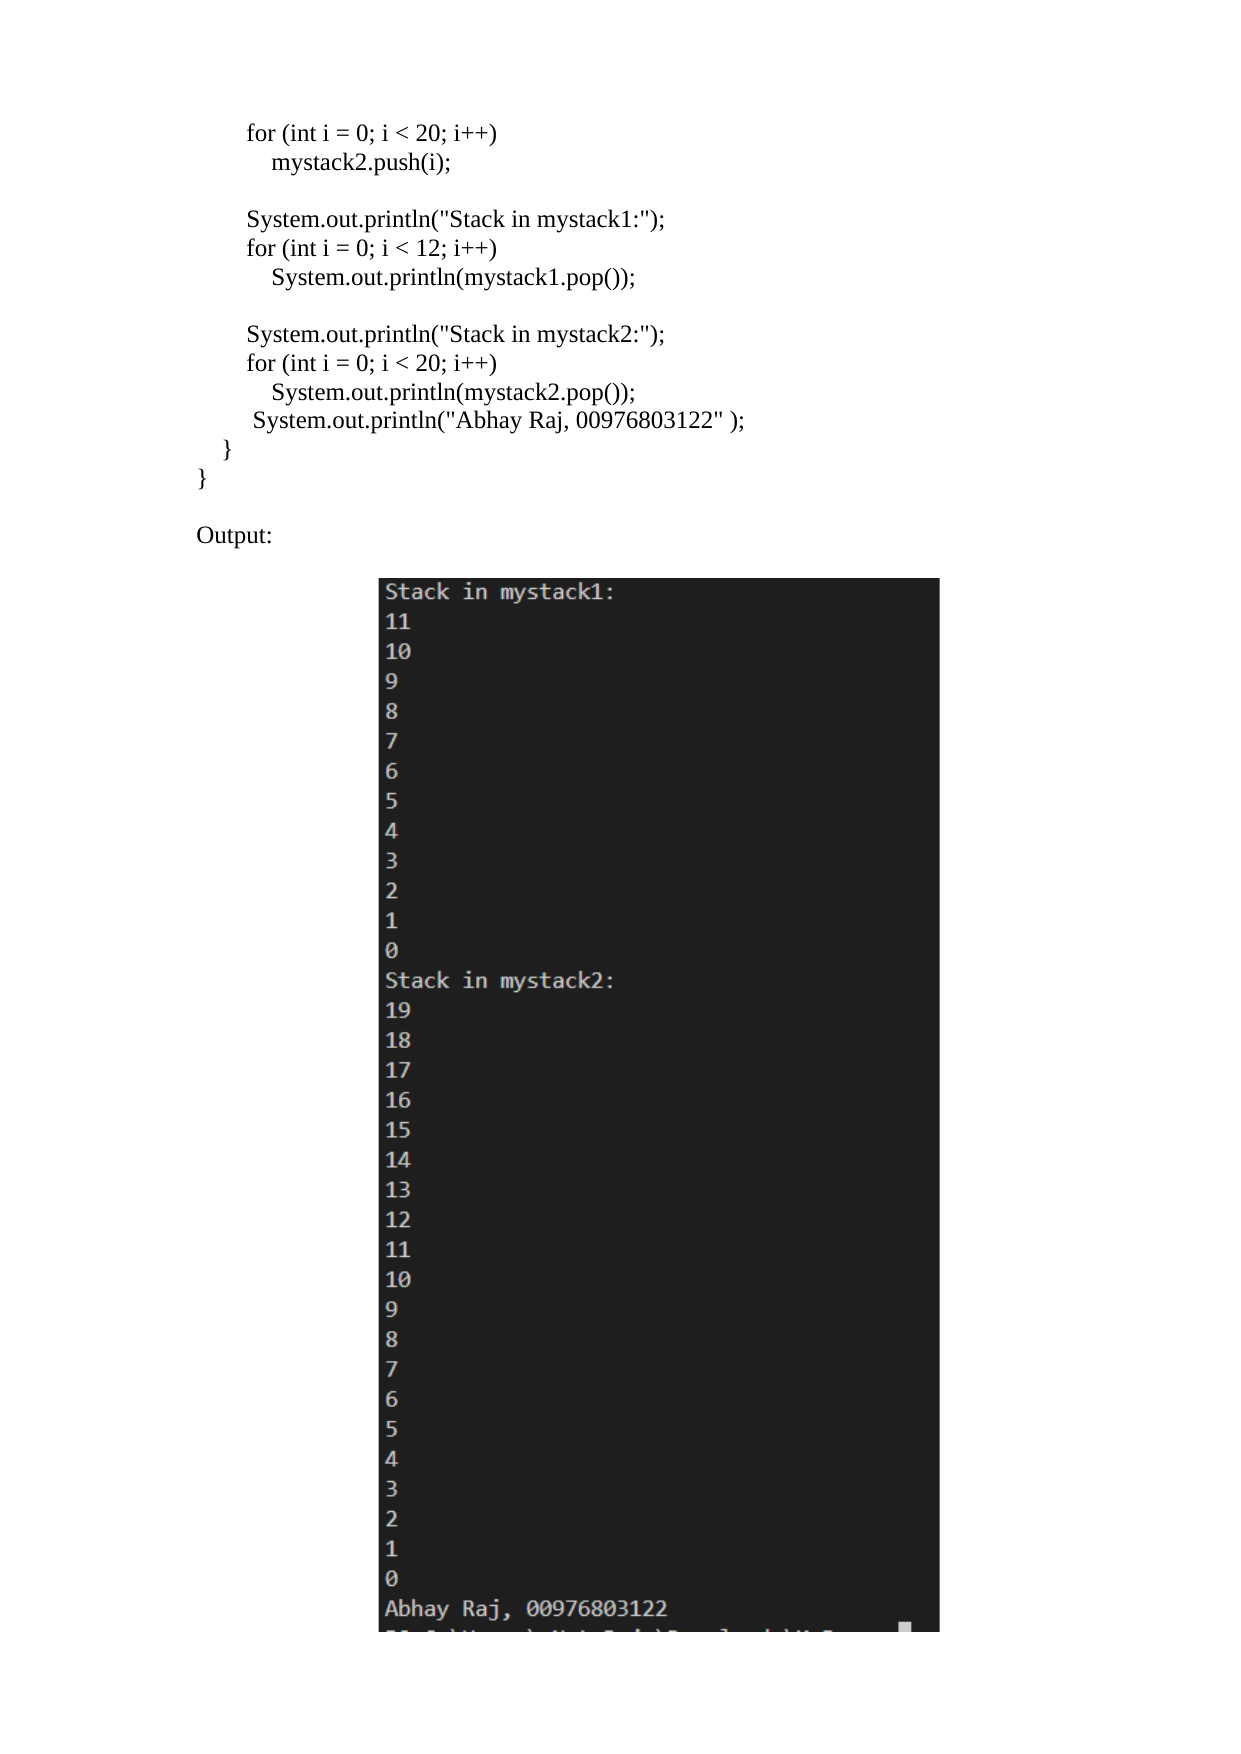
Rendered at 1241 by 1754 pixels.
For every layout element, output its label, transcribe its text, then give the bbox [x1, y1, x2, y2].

text Output: [196, 521, 1122, 549]
text for (int i = 0; i < 20; i++) mystack2.push(i); System.out.println("Stack in mystack1:"); for (int i = 0; i < 12; i++) System.out.println(mystack1.pop()); System.out.println("Stack in mystack2:"); for (int i = 0; i < 20; i++) System.out.println(mystack2.pop()); [196, 118, 1122, 406]
text System.out.println("Abhay Raj, 00976803122" ); } } [196, 406, 1122, 521]
picture [378, 578, 940, 1632]
